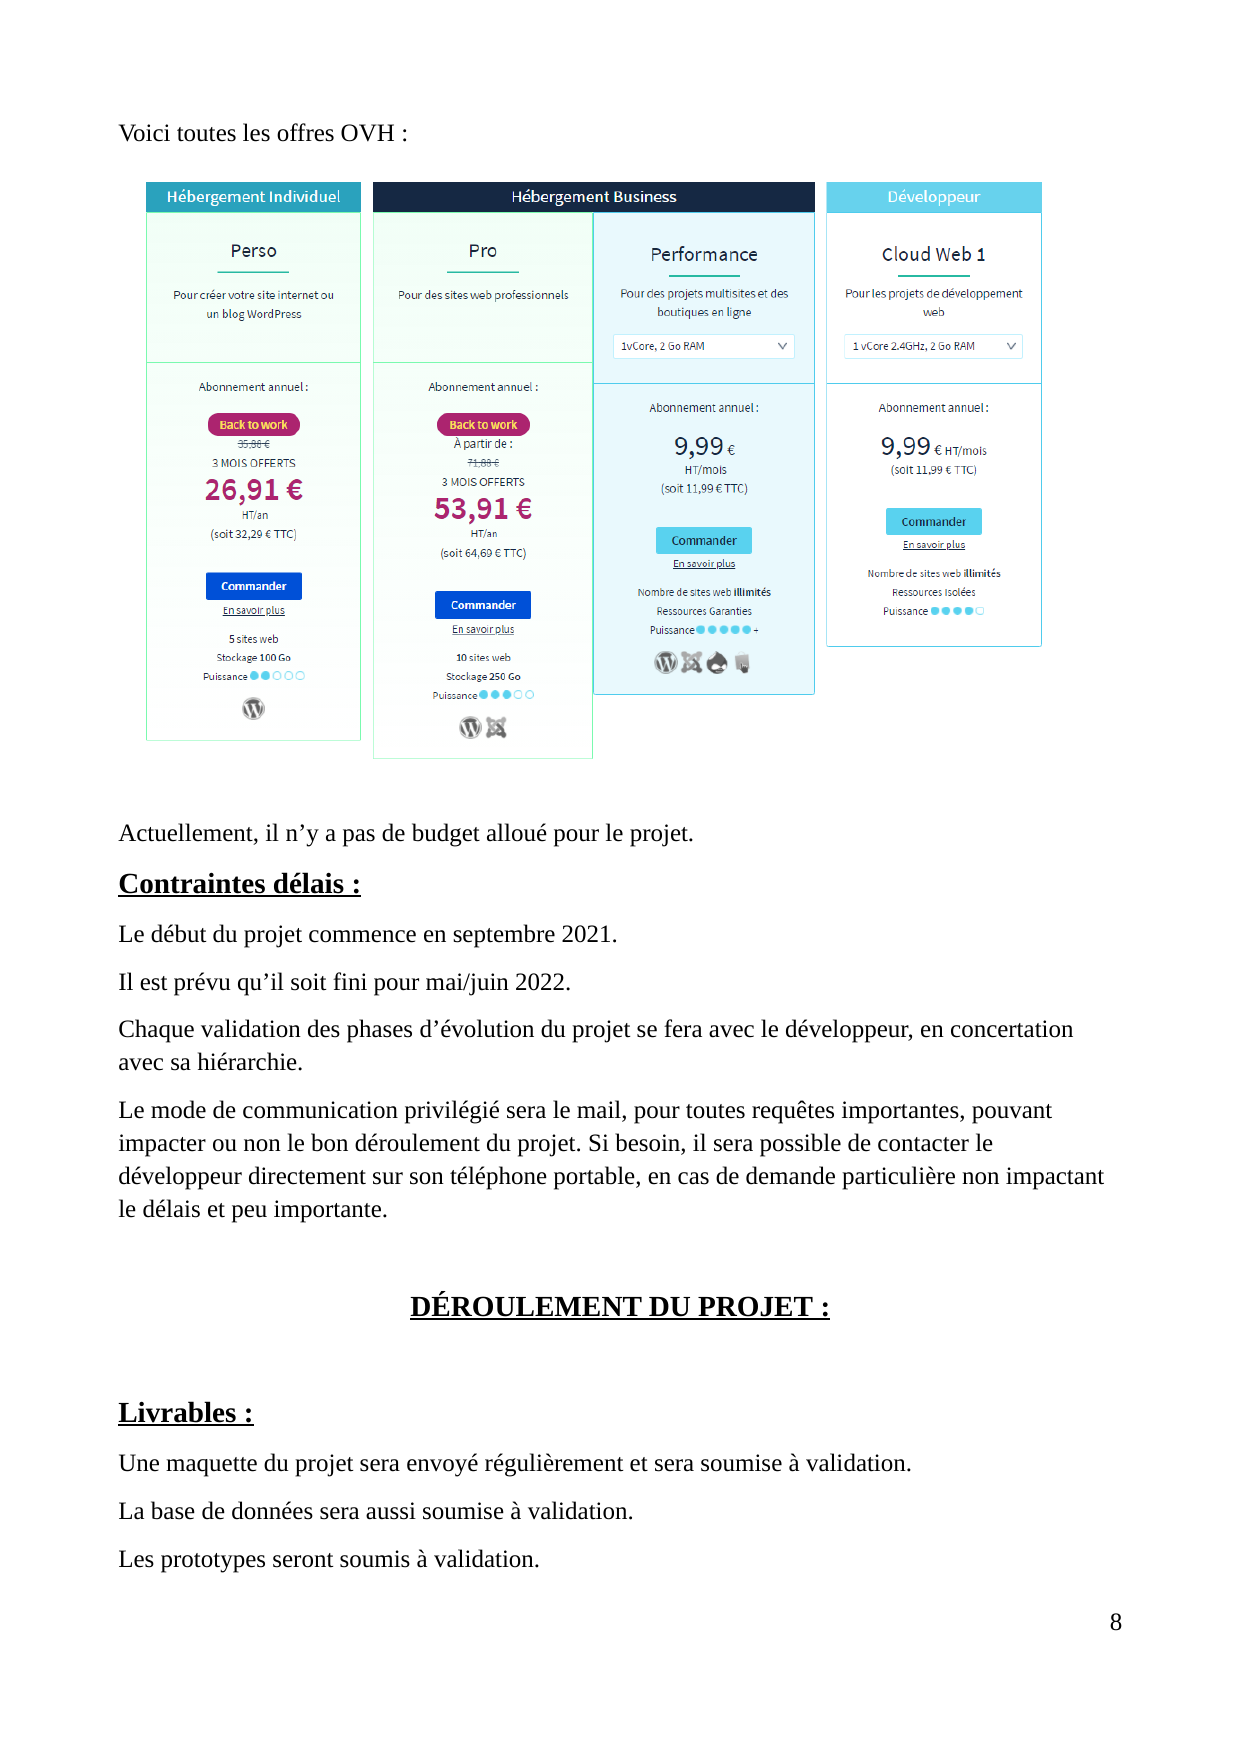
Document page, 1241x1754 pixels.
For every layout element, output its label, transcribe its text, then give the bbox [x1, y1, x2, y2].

text Le mode de communication privilégié sera le mail, pour toutes requêtes importantes, pouvant impacter ou non le bon déroulement du projet. Si besoin, il sera possible de contacter le développeur directement sur son téléphone portable, en cas de demande particulière non impactant le délais et peu importante. [118, 1095, 1122, 1223]
text Le début du projet commence en septembre 2021. [118, 919, 1122, 948]
text Actuellement, il n’y a pas de budget alloué pour le projet. [118, 818, 1122, 847]
text DÉROULEMENT DU PROJET : [118, 1289, 1122, 1323]
text Livrables : [118, 1395, 1122, 1429]
text Une maquette du projet sera envoyé régulièrement et sera soumise à validation. [118, 1448, 1122, 1477]
text Contraintes délais : [118, 866, 1122, 899]
text Chaque validation des phases d’évolution du projet se fera avec le développeur, en concertation avec sa hiérarchie. [118, 1014, 1122, 1076]
text Il est prévu qu’il soit fini pour mai/juin 2022. [118, 967, 1122, 995]
picture [130, 175, 1053, 767]
text Les prototypes seront soumis à validation. [118, 1544, 1122, 1572]
text Voici toutes les offres OVH : [118, 118, 1122, 147]
text La base de données sera aussi soumise à validation. [118, 1496, 1122, 1525]
